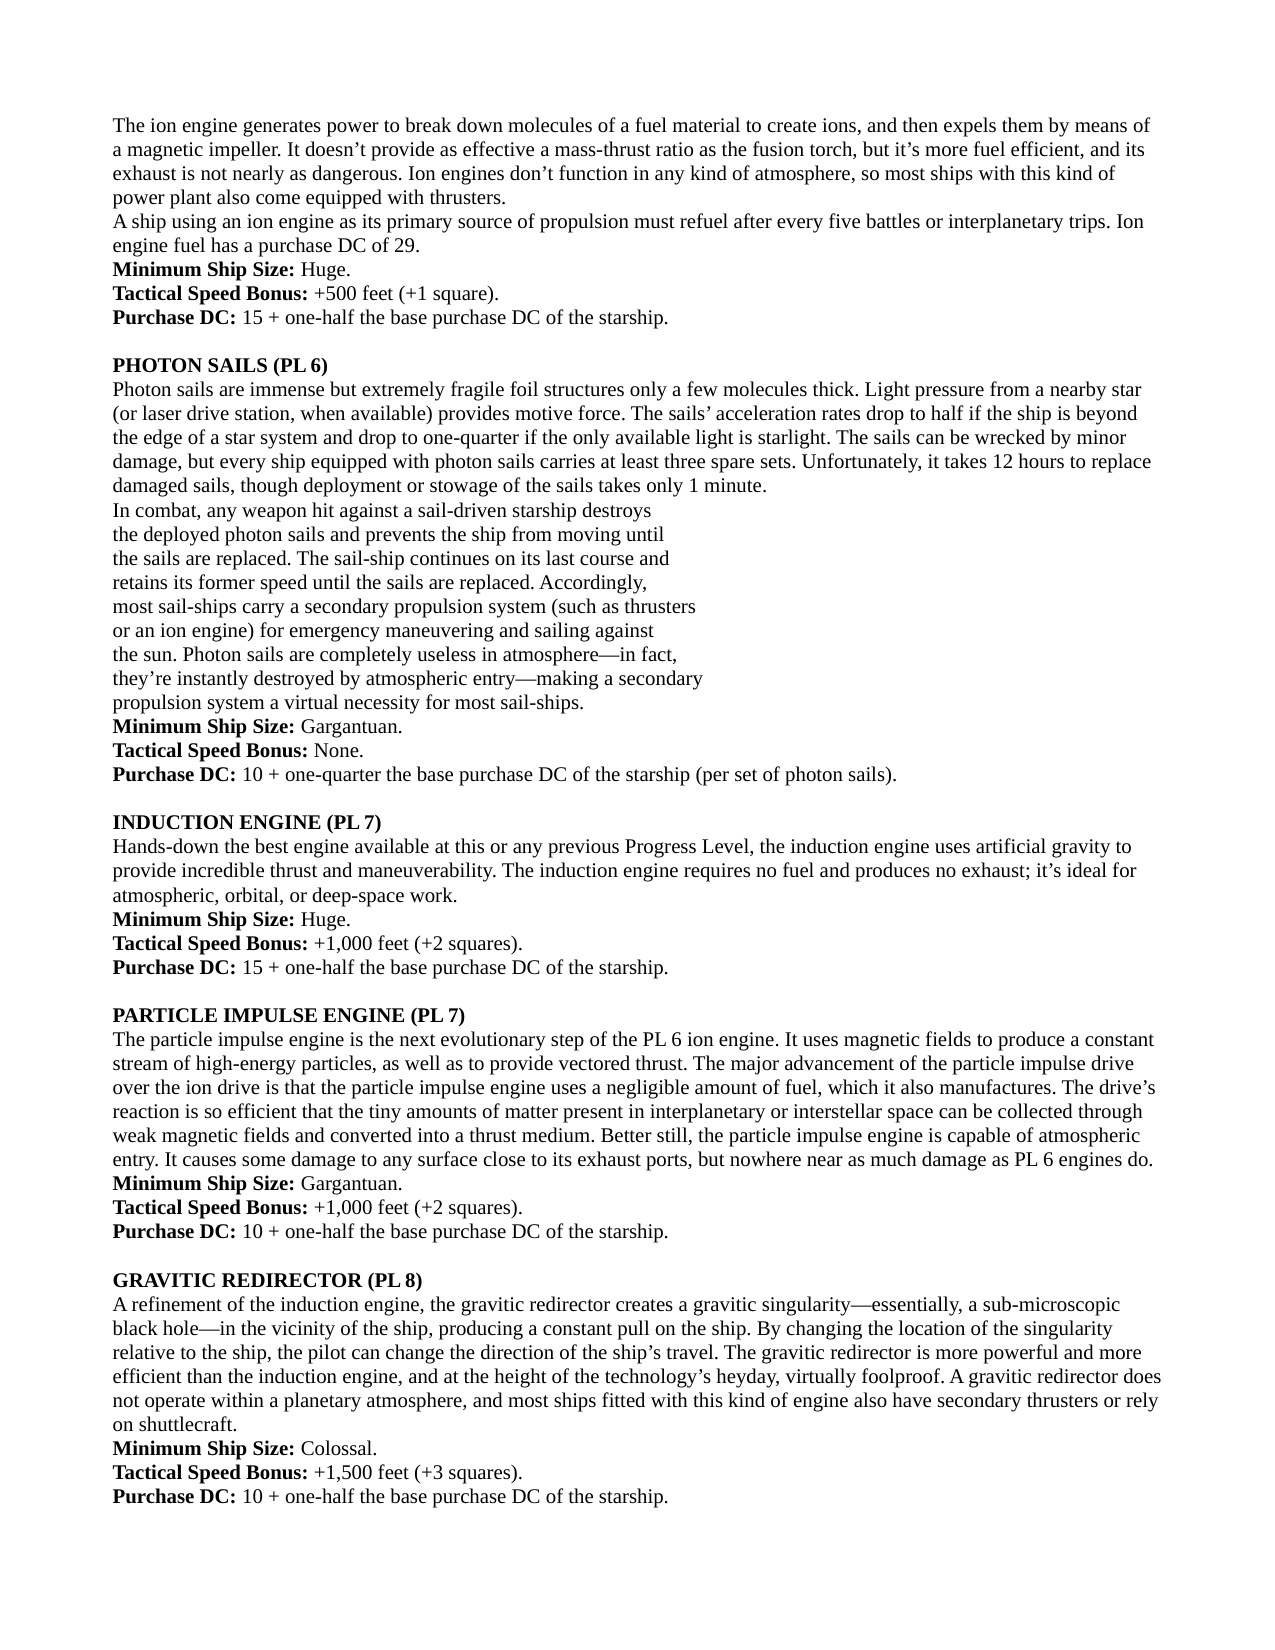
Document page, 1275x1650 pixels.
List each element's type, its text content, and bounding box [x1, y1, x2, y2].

text Photon sails are immense but extremely fragile foil structures only a few molecules thick. Light pressure from a nearby star (or laser drive station, when available) provides motive force. The sails’ acceleration rates drop to half if the ship is beyond the edge of a star system and drop to one-quarter if the only available light is starlight. The sails can be wrecked by minor damage, but every ship equipped with photon sails carries at least three spare sets. Unfortunately, it takes 12 hours to replace damaged sails, though deployment or stowage of the sails takes only 1 minute. [112, 377, 1162, 497]
text GRAVITIC REDIRECTOR (PL 8) [112, 1267, 1162, 1292]
text Purchase DC: 15 + one-half the base purchase DC of the starship. [112, 955, 1162, 979]
text most sail-ships carry a secondary propulsion system (such as thrusters [112, 594, 1162, 618]
text or an ion engine) for emergency maneuvering and sailing against [112, 618, 1162, 642]
text propulsion system a virtual necessity for most sail-ships. [112, 690, 1162, 714]
text Minimum Ship Size: Colossal. [112, 1436, 1162, 1460]
text Purchase DC: 10 + one-quarter the base purchase DC of the starship (per set of photon sails). [112, 762, 1162, 786]
text PARTICLE IMPULSE ENGINE (PL 7) [112, 1003, 1162, 1027]
text the sails are replaced. The sail-ship continues on its last course and [112, 546, 1162, 570]
text Minimum Ship Size: Huge. [112, 257, 1162, 281]
text the deployed photon sails and prevents the ship from moving until [112, 522, 1162, 546]
text Tactical Speed Bonus: None. [112, 738, 1162, 762]
text Purchase DC: 10 + one-half the base purchase DC of the starship. [112, 1484, 1162, 1508]
text In combat, any weapon hit against a sail-driven starship destroys [112, 497, 1162, 522]
text Tactical Speed Bonus: +500 feet (+1 square). [112, 281, 1162, 305]
text Minimum Ship Size: Huge. [112, 907, 1162, 931]
text A ship using an ion engine as its primary source of propulsion must refuel after every five battles or interplanetary trips. Ion engine fuel has a purchase DC of 29. [112, 209, 1162, 257]
text the sun. Photon sails are completely useless in atmosphere—in fact, [112, 642, 1162, 666]
text PHOTON SAILS (PL 6) [112, 353, 1162, 377]
text Minimum Ship Size: Gargantuan. [112, 714, 1162, 738]
text Minimum Ship Size: Gargantuan. [112, 1171, 1162, 1195]
text Tactical Speed Bonus: +1,000 feet (+2 squares). [112, 931, 1162, 955]
text A refinement of the induction engine, the gravitic redirector creates a gravitic singularity—essentially, a sub-microscopic black hole—in the vicinity of the ship, producing a constant pull on the ship. By changing the location of the singularity relative to the ship, the pilot can change the direction of the ship’s travel. The gravitic redirector is more powerful and more efficient than the induction engine, and at the height of the technology’s heyday, virtually foolproof. A gravitic redirector does not operate within a planetary atmosphere, and most ships fitted with this kind of engine also have secondary thrusters or rely on shuttlecraft. [112, 1292, 1162, 1436]
text Tactical Speed Bonus: +1,000 feet (+2 squares). [112, 1195, 1162, 1219]
text Hands-down the best engine available at this or any previous Progress Level, the induction engine uses artificial gravity to provide incredible thrust and maneuverability. The induction engine requires no fuel and produces no exhaust; it’s ideal for atmospheric, orbital, or deep-space work. [112, 834, 1162, 907]
text The particle impulse engine is the next evolutionary step of the PL 6 ion engine. It uses magnetic fields to produce a constant stream of high-energy particles, as well as to provide vectored thrust. The major advancement of the particle impulse drive over the ion drive is that the particle impulse engine uses a negligible amount of fuel, which it also manufactures. The drive’s reaction is so efficient that the tiny amounts of matter present in interplanetary or interstellar space can be collected through weak magnetic fields and converted into a thrust medium. Better still, the particle impulse engine is capable of atmospheric entry. It causes some damage to any surface close to its exhaust ports, but nowhere near as much damage as PL 6 engines do. [112, 1027, 1162, 1171]
text The ion engine generates power to break down molecules of a fuel material to create ions, and then expels them by means of a magnetic impeller. It doesn’t provide as effective a mass-thrust ratio as the fusion torch, but it’s more fuel efficient, and its exhaust is not nearly as dangerous. Ion engines don’t function in any kind of atmosphere, so most ships with this kind of power plant also come equipped with thrusters. [112, 112, 1162, 209]
text Tactical Speed Bonus: +1,500 feet (+3 squares). [112, 1460, 1162, 1484]
text they’re instantly destroyed by atmospheric entry—making a secondary [112, 666, 1162, 690]
text retains its former speed until the sails are replaced. Accordingly, [112, 570, 1162, 594]
text Purchase DC: 15 + one-half the base purchase DC of the starship. [112, 305, 1162, 329]
text INDUCTION ENGINE (PL 7) [112, 810, 1162, 834]
text Purchase DC: 10 + one-half the base purchase DC of the starship. [112, 1219, 1162, 1243]
